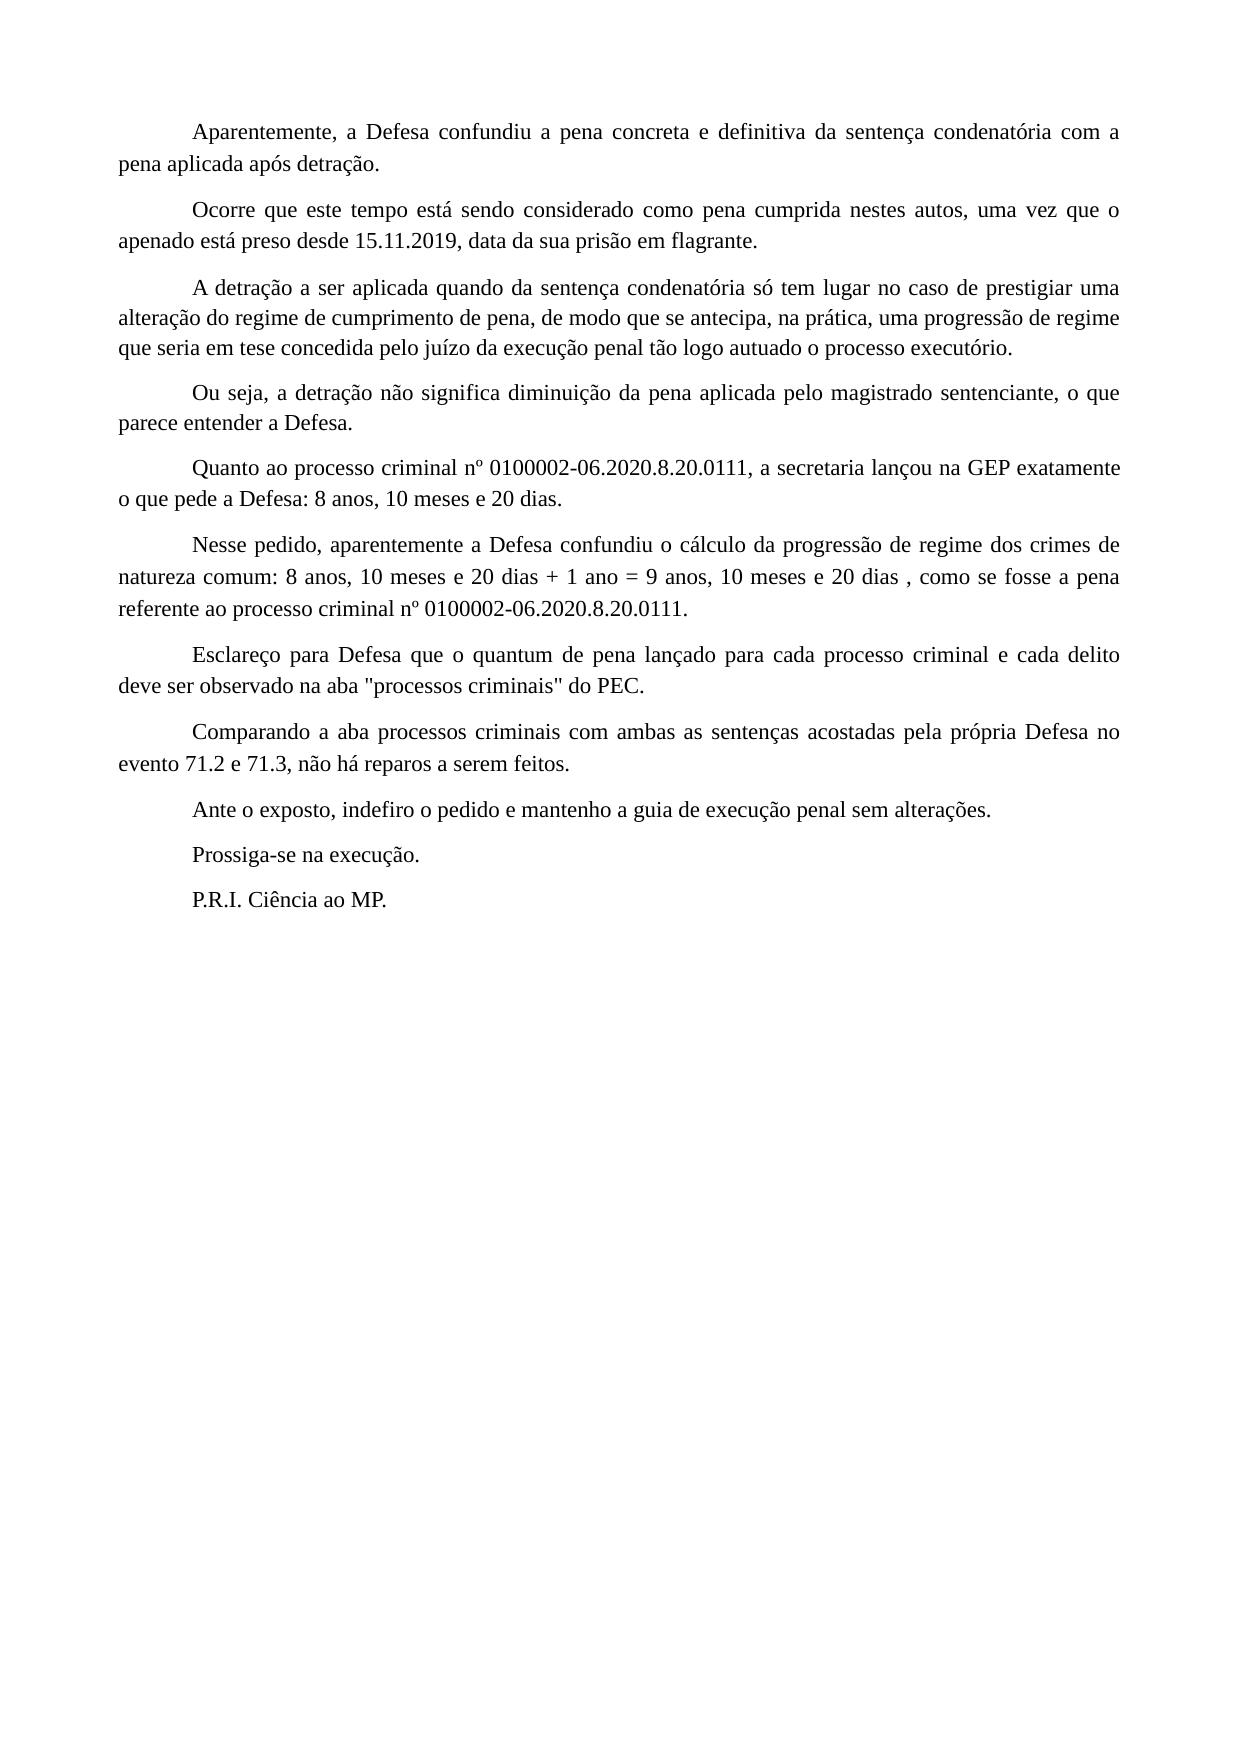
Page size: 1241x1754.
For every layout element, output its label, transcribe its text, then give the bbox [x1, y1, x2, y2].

text Ou seja, a detração não significa diminuição da pena aplicada pelo magistrado sentenciante, o que parece entender a Defesa. [118, 379, 1122, 435]
text Quanto ao processo criminal nº 0100002-06.2020.8.20.0111, a secretaria lançou na GEP exatamente o que pede a Defesa: 8 anos, 10 meses e 20 dias. [118, 454, 1122, 512]
text Ante o exposto, indefiro o pedido e mantenho a guia de execução penal sem alterações. [118, 796, 1122, 822]
text Prossiga-se na execução. [118, 841, 1122, 867]
text P.R.I. Ciência ao MP. [118, 886, 1122, 912]
text Aparentemente, a Defesa confundiu a pena concreta e definitiva da sentença condenatória com a pena aplicada após detração. [118, 118, 1122, 176]
text Comparando a aba processos criminais com ambas as sentenças acostadas pela própria Defesa no evento 71.2 e 71.3, não há reparos a serem feitos. [118, 718, 1122, 776]
text A detração a ser aplicada quando da sentença condenatória só tem lugar no caso de prestigiar uma alteração do regime de cumprimento de pena, de modo que se antecipa, na prática, uma progressão de regime que seria em tese concedida pelo juízo da execução penal tão logo autuado o processo executório. [118, 273, 1122, 360]
text Nesse pedido, aparentemente a Defesa confundiu o cálculo da progressão de regime dos crimes de natureza comum: 8 anos, 10 meses e 20 dias + 1 ano = 9 anos, 10 meses e 20 dias , como se fosse a pena referente ao processo criminal nº 0100002-06.2020.8.20.0111. [118, 531, 1122, 621]
text Esclareço para Defesa que o quantum de pena lançado para cada processo criminal e cada delito deve ser observado na aba "processos criminais" do PEC. [118, 641, 1122, 699]
text Ocorre que este tempo está sendo considerado como pena cumprida nestes autos, uma vez que o apenado está preso desde 15.11.2019, data da sua prisão em flagrante. [118, 196, 1122, 254]
